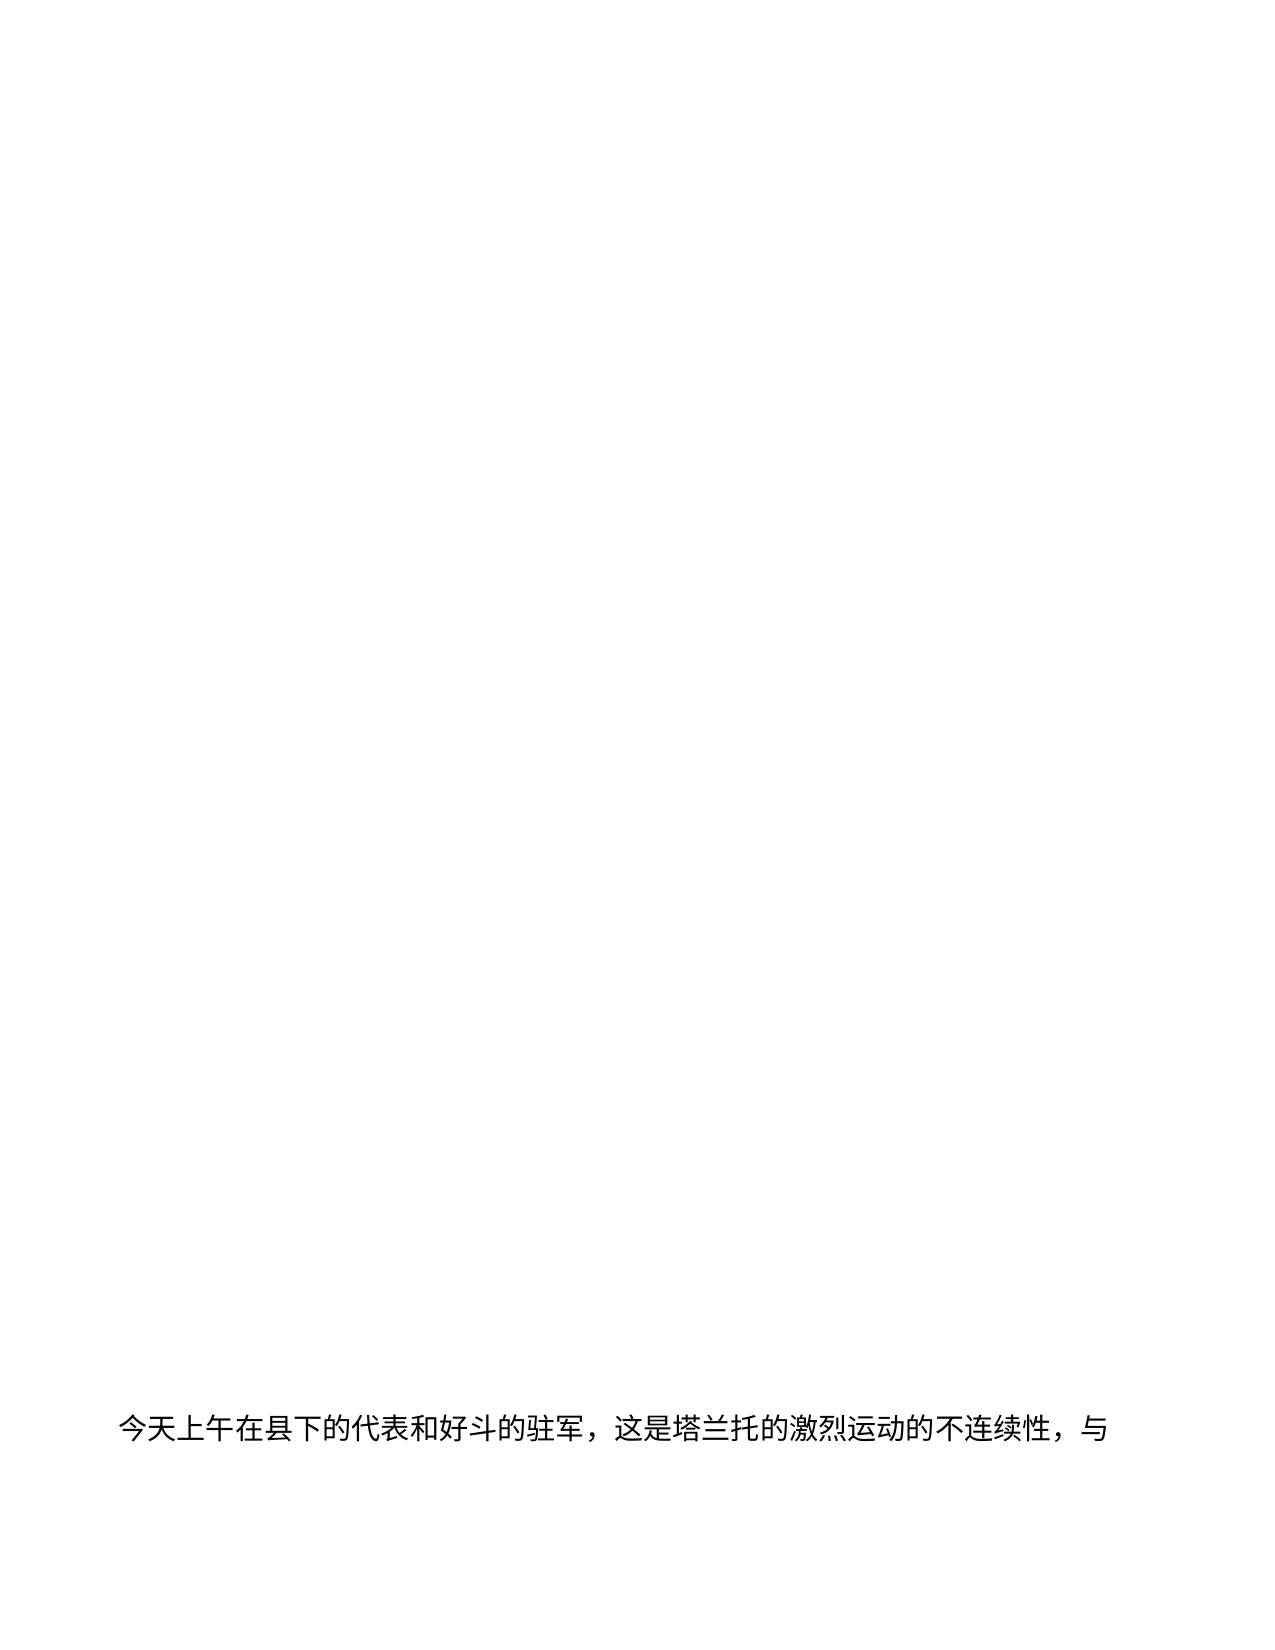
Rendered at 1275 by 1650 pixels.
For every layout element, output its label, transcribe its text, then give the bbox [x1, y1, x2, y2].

text 今天上午在县下的代表和好斗的驻军，这是塔兰托的激烈运动的不连续性，与 [118, 118, 1157, 1448]
